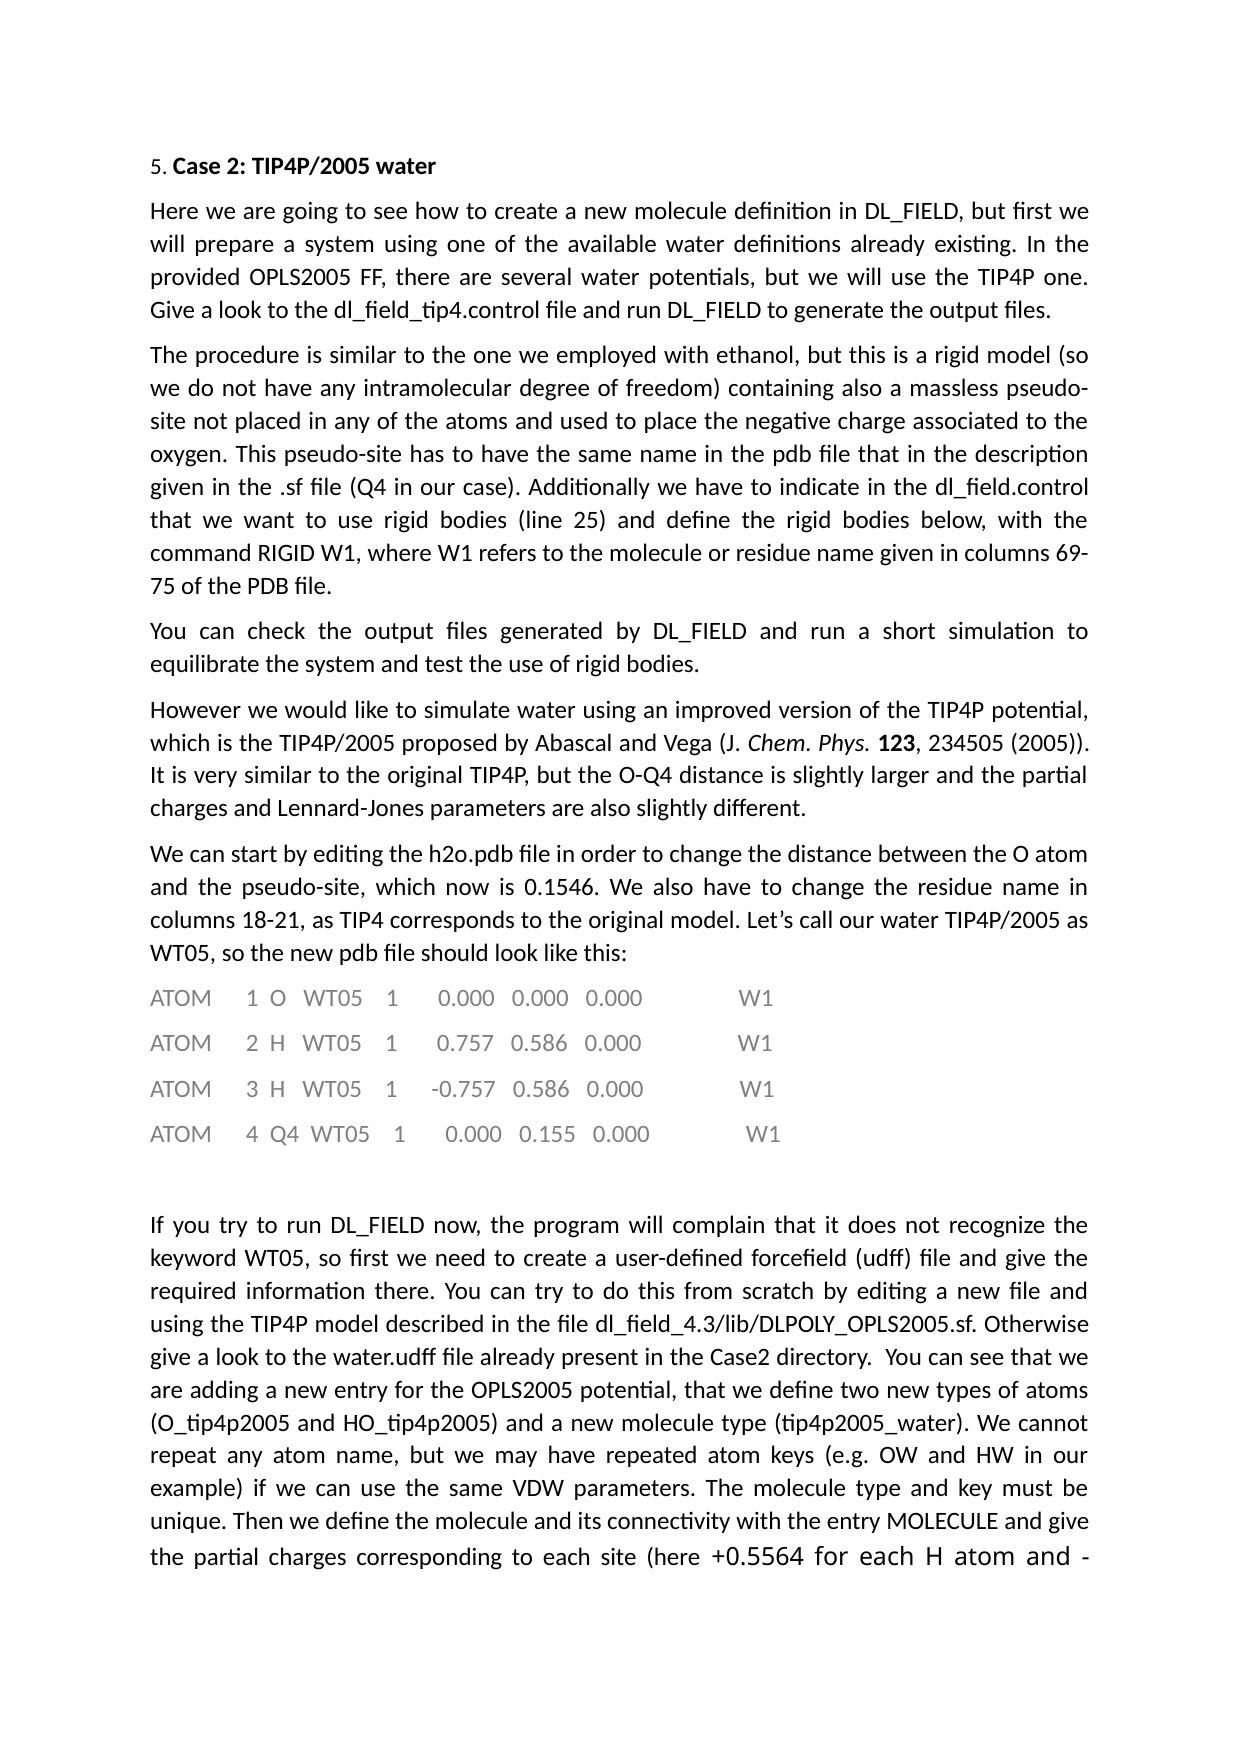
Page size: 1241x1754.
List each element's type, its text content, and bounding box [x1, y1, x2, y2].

list The procedure is similar to the one we employed with ethanol, but this is a rigid model (so we do not have any intramolecular degree of freedom) containing also a massless pseudo-site not placed in any of the atoms and used to place the negative charge associated to the oxygen. This pseudo-site has to have the same name in the pdb file that in the description given in the .sf file (Q4 in our case). Additionally we have to indicate in the dl_field.control that we want to use rigid bodies (line 25) and define the rigid bodies below, with the command RIGID W1, where W1 refers to the molecule or residue name given in columns 69-75 of the PDB file. [150, 339, 1090, 601]
list ATOM 4 Q4 WT05 1 0.000 0.155 0.000 W1 [150, 1118, 1090, 1149]
list You can check the output files generated by DL_FIELD and run a short simulation to equilibrate the system and test the use of rigid bodies. [150, 615, 1090, 679]
list We can start by editing the h2o.pdb file in order to change the distance between the O atom and the pseudo-site, which now is 0.1546. We also have to change the residue name in columns 18-21, as TIP4 corresponds to the original model. Let’s call our water TIP4P/2005 as WT05, so the new pdb file should look like this: [150, 838, 1090, 967]
list ATOM 2 H WT05 1 0.757 0.586 0.000 W1 [150, 1027, 1090, 1058]
list However we would like to simulate water using an improved version of the TIP4P potential, which is the TIP4P/2005 proposed by Abascal and Vega (J. Chem. Phys. 123, 234505 (2005)). It is very similar to the original TIP4P, but the O-Q4 distance is slightly larger and the partial charges and Lennard-Jones parameters are also slightly different. [150, 694, 1090, 823]
list Case 2: TIP4P/2005 water [150, 150, 1090, 181]
list ATOM 1 O WT05 1 0.000 0.000 0.000 W1 [150, 982, 1090, 1013]
list Here we are going to see how to create a new molecule definition in DL_FIELD, but first we will prepare a system using one of the available water definitions already existing. In the provided OPLS2005 FF, there are several water potentials, but we will use the TIP4P one. Give a look to the dl_field_tip4.control file and run DL_FIELD to generate the output files. [150, 195, 1090, 325]
list ATOM 3 H WT05 1 -0.757 0.586 0.000 W1 [150, 1073, 1090, 1103]
list If you try to run DL_FIELD now, the program will complain that it does not recognize the keyword WT05, so first we need to create a user-defined forcefield (udff) file and give the required information there. You can try to do this from scratch by editing a new file and using the TIP4P model described in the file dl_field_4.3/lib/DLPOLY_OPLS2005.sf. Otherwise give a look to the water.udff file already present in the Case2 directory. You can see that we are adding a new entry for the OPLS2005 potential, that we define two new types of atoms (O_tip4p2005 and HO_tip4p2005) and a new molecule type (tip4p2005_water). We cannot repeat any atom name, but we may have repeated atom keys (e.g. OW and HW in our example) if we can use the same VDW parameters. The molecule type and key must be unique. Then we define the molecule and its connectivity with the entry MOLECULE and give the partial charges corresponding to each site (here +0.5564 for each H atom and [150, 1209, 1090, 1573]
